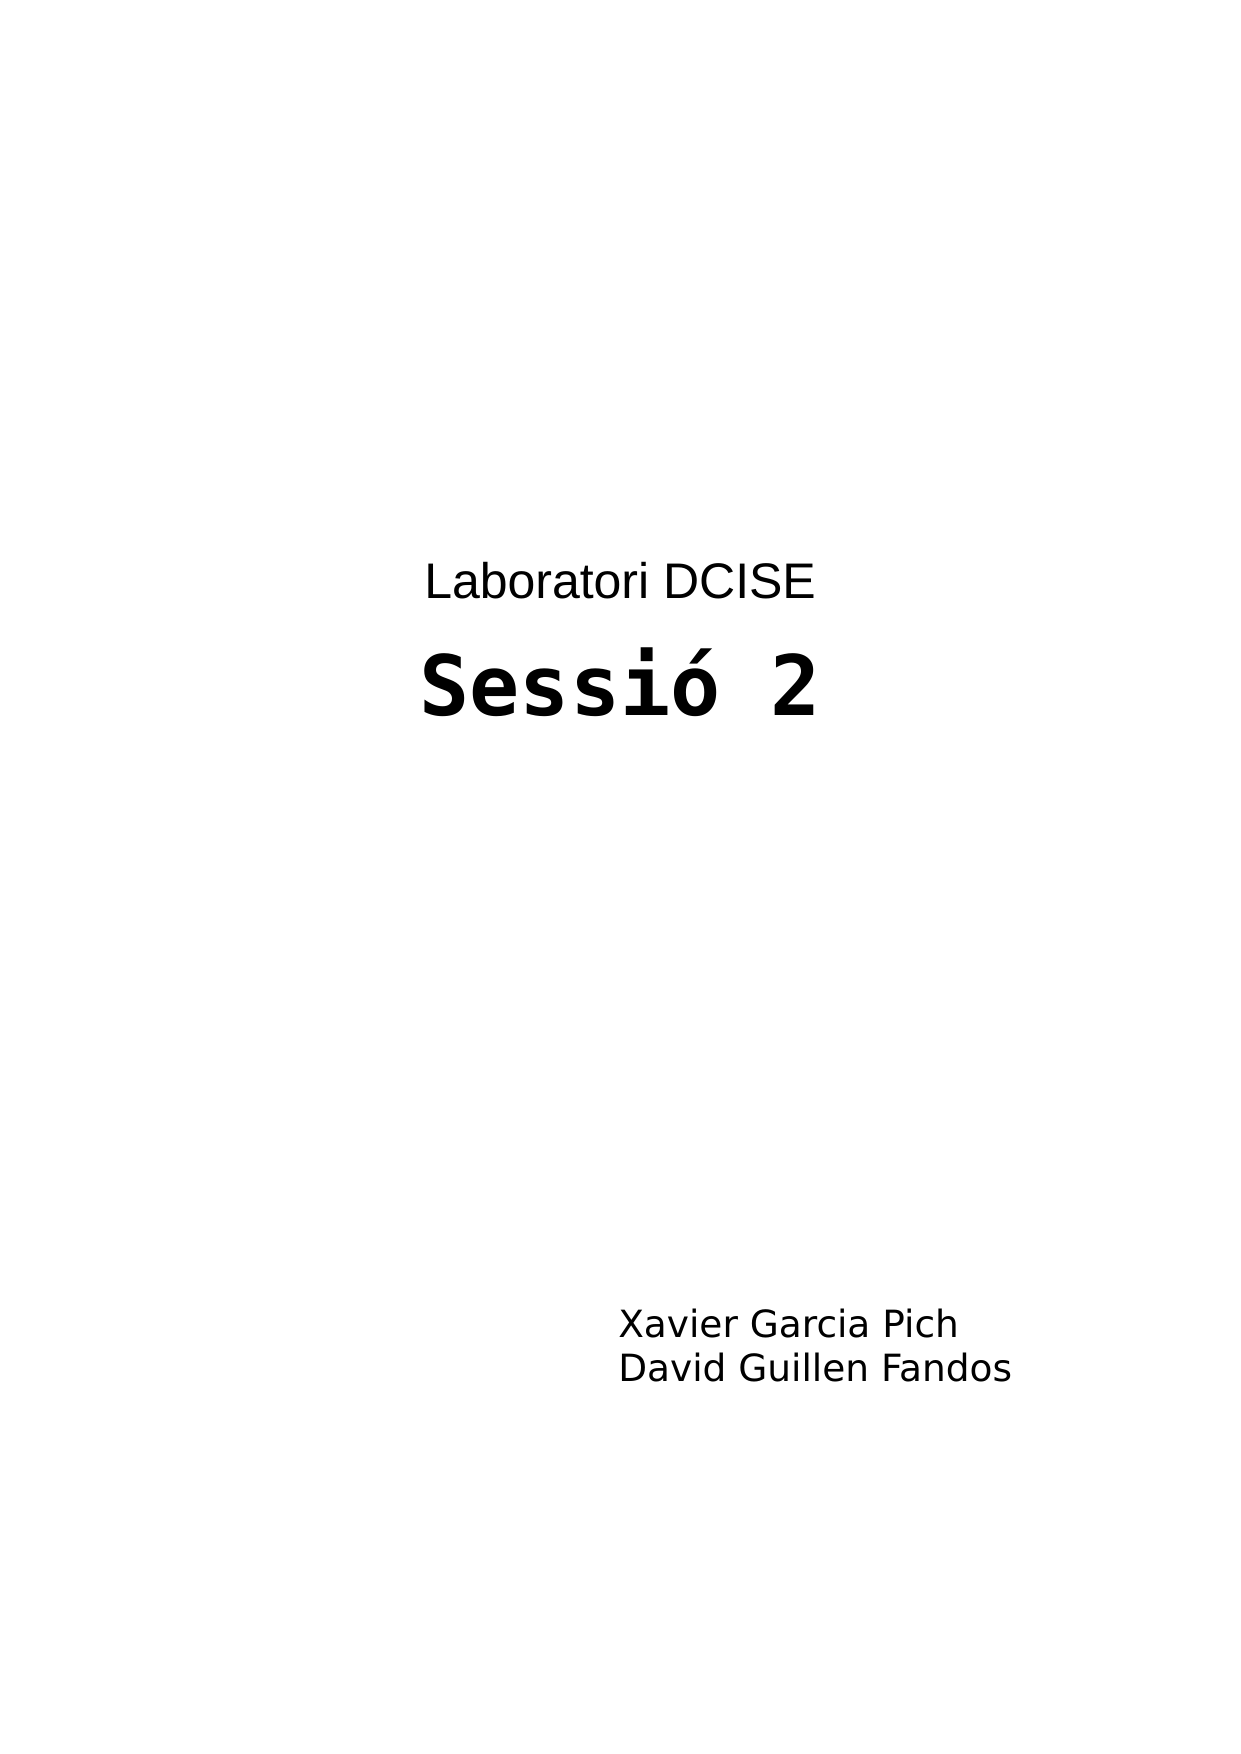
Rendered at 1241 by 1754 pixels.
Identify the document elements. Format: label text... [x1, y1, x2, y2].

text Xavier Garcia Pich [118, 1303, 1122, 1346]
text Sessió 2 [118, 638, 1122, 735]
text David Guillen Fandos [118, 1346, 1122, 1390]
text Laboratori DCISE [118, 552, 1122, 609]
